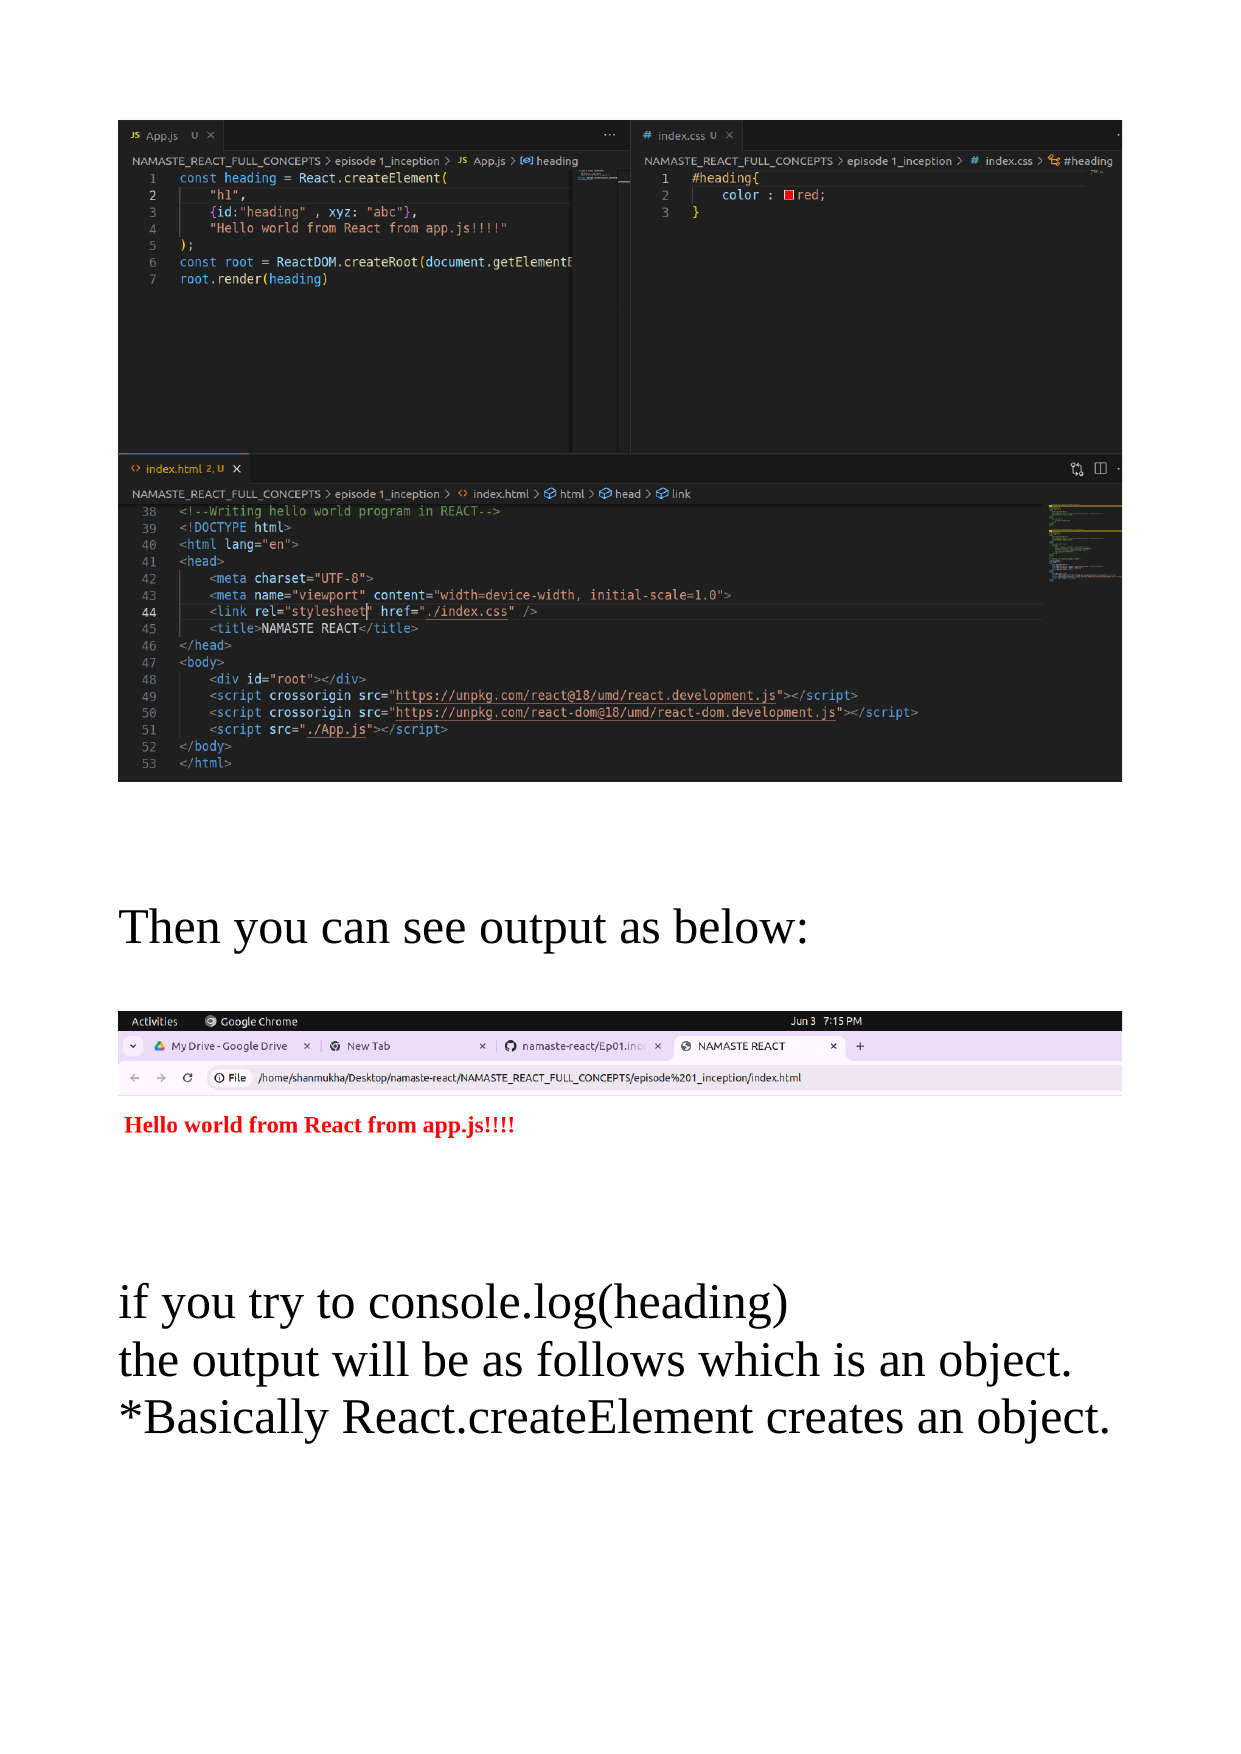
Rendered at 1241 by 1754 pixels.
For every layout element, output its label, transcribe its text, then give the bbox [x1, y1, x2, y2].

text if you try to console.log(heading) the output will be as follows which is an object. *Basically React.createElement creates an object. [118, 1272, 1122, 1444]
picture [118, 1011, 1123, 1272]
text Then you can see output as below: [118, 782, 1122, 954]
picture [118, 118, 1123, 782]
